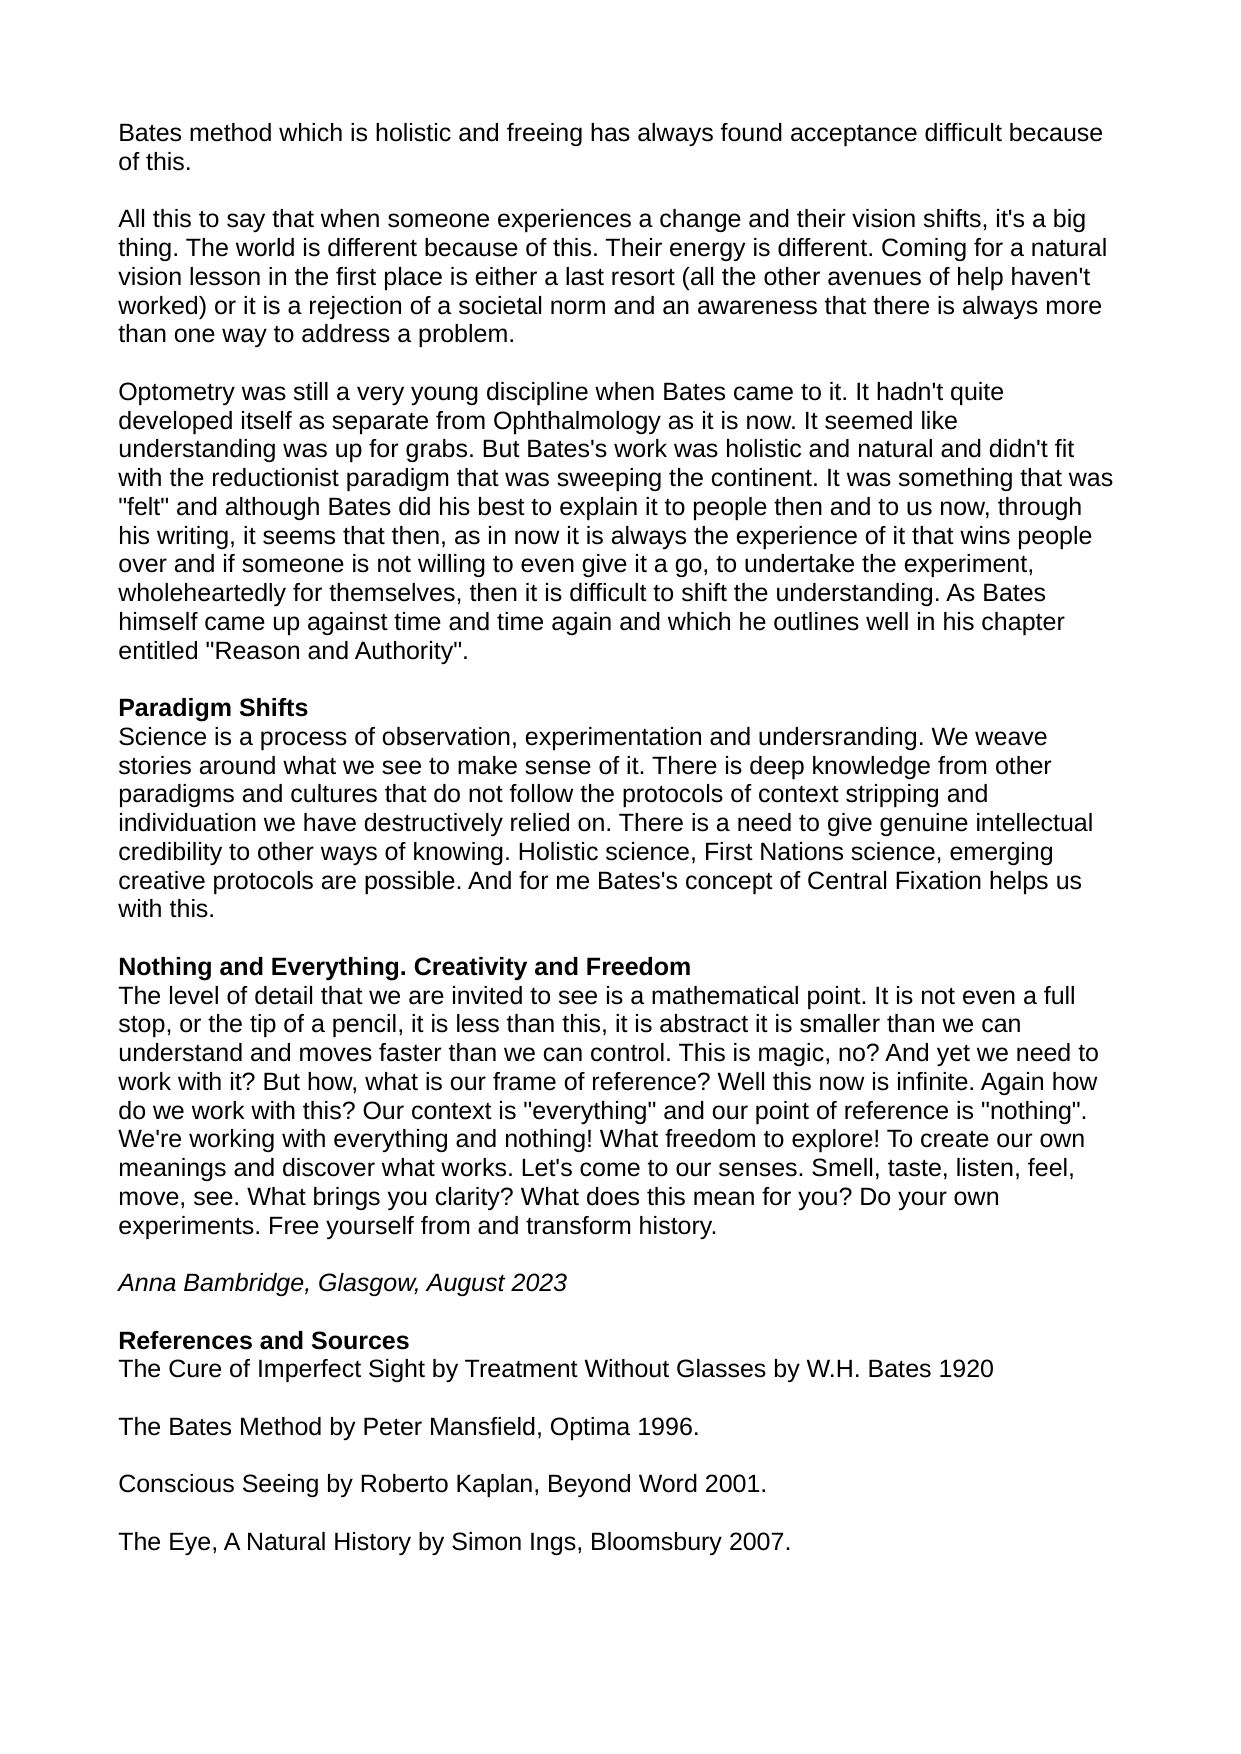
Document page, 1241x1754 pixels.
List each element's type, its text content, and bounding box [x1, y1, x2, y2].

text Optometry was still a very young discipline when Bates came to it. It hadn't quite developed itself as separate from Ophthalmology as it is now. It seemed like understanding was up for grabs. But Bates's work was holistic and natural and didn't fit with the reductionist paradigm that was sweeping the continent. It was something that was "felt" and although Bates did his best to explain it to people then and to us now, through his writing, it seems that then, as in now it is always the experience of it that wins people over and if someone is not willing to even give it a go, to undertake the experiment, wholeheartedly for themselves, then it is difficult to shift the understanding. As Bates himself came up against time and time again and which he outlines well in his chapter entitled "Reason and Authority". [118, 377, 1122, 664]
text References and Sources [118, 1326, 1122, 1354]
text Science is a process of observation, experimentation and undersranding. We weave stories around what we see to make sense of it. There is deep knowledge from other paradigms and cultures that do not follow the protocols of context stripping and individuation we have destructively relied on. There is a need to give genuine intellectual credibility to other ways of knowing. Holistic science, First Nations science, emerging creative protocols are possible. And for me Bates's concept of Central Fixation helps us with this. [118, 722, 1122, 923]
text All this to say that when someone experiences a change and their vision shifts, it's a big thing. The world is different because of this. Their energy is different. Coming for a natural vision lesson in the first place is either a last resort (all the other avenues of help haven't worked) or it is a rejection of a societal norm and an awareness that there is always more than one way to address a problem. [118, 204, 1122, 348]
text The Cure of Imperfect Sight by Treatment Without Glasses by W.H. Bates 1920 [118, 1354, 1122, 1383]
text Conscious Seeing by Roberto Kaplan, Beyond Word 2001. [118, 1469, 1122, 1498]
text The level of detail that we are invited to see is a mathematical point. It is not even a full stop, or the tip of a pencil, it is less than this, it is abstract it is smaller than we can understand and moves faster than we can control. This is magic, no? And yet we need to work with it? But how, what is our frame of reference? Well this now is infinite. Again how do we work with this? Our context is "everything" and our point of reference is "nothing". We're working with everything and nothing! What freedom to explore! To create our own meanings and discover what works. Let's come to our senses. Smell, taste, listen, feel, move, see. What brings you clarity? What does this mean for you? Do your own experiments. Free yourself from and transform history. [118, 981, 1122, 1239]
text The Bates Method by Peter Mansfield, Optima 1996. [118, 1412, 1122, 1441]
text Paradigm Shifts [118, 693, 1122, 722]
text Nothing and Everything. Creativity and Freedom [118, 952, 1122, 981]
text Anna Bambridge, Glasgow, August 2023 [118, 1268, 1122, 1297]
text The Eye, A Natural History by Simon Ings, Bloomsbury 2007. [118, 1527, 1122, 1556]
text Bates method which is holistic and freeing has always found acceptance difficult because of this. [118, 118, 1122, 176]
